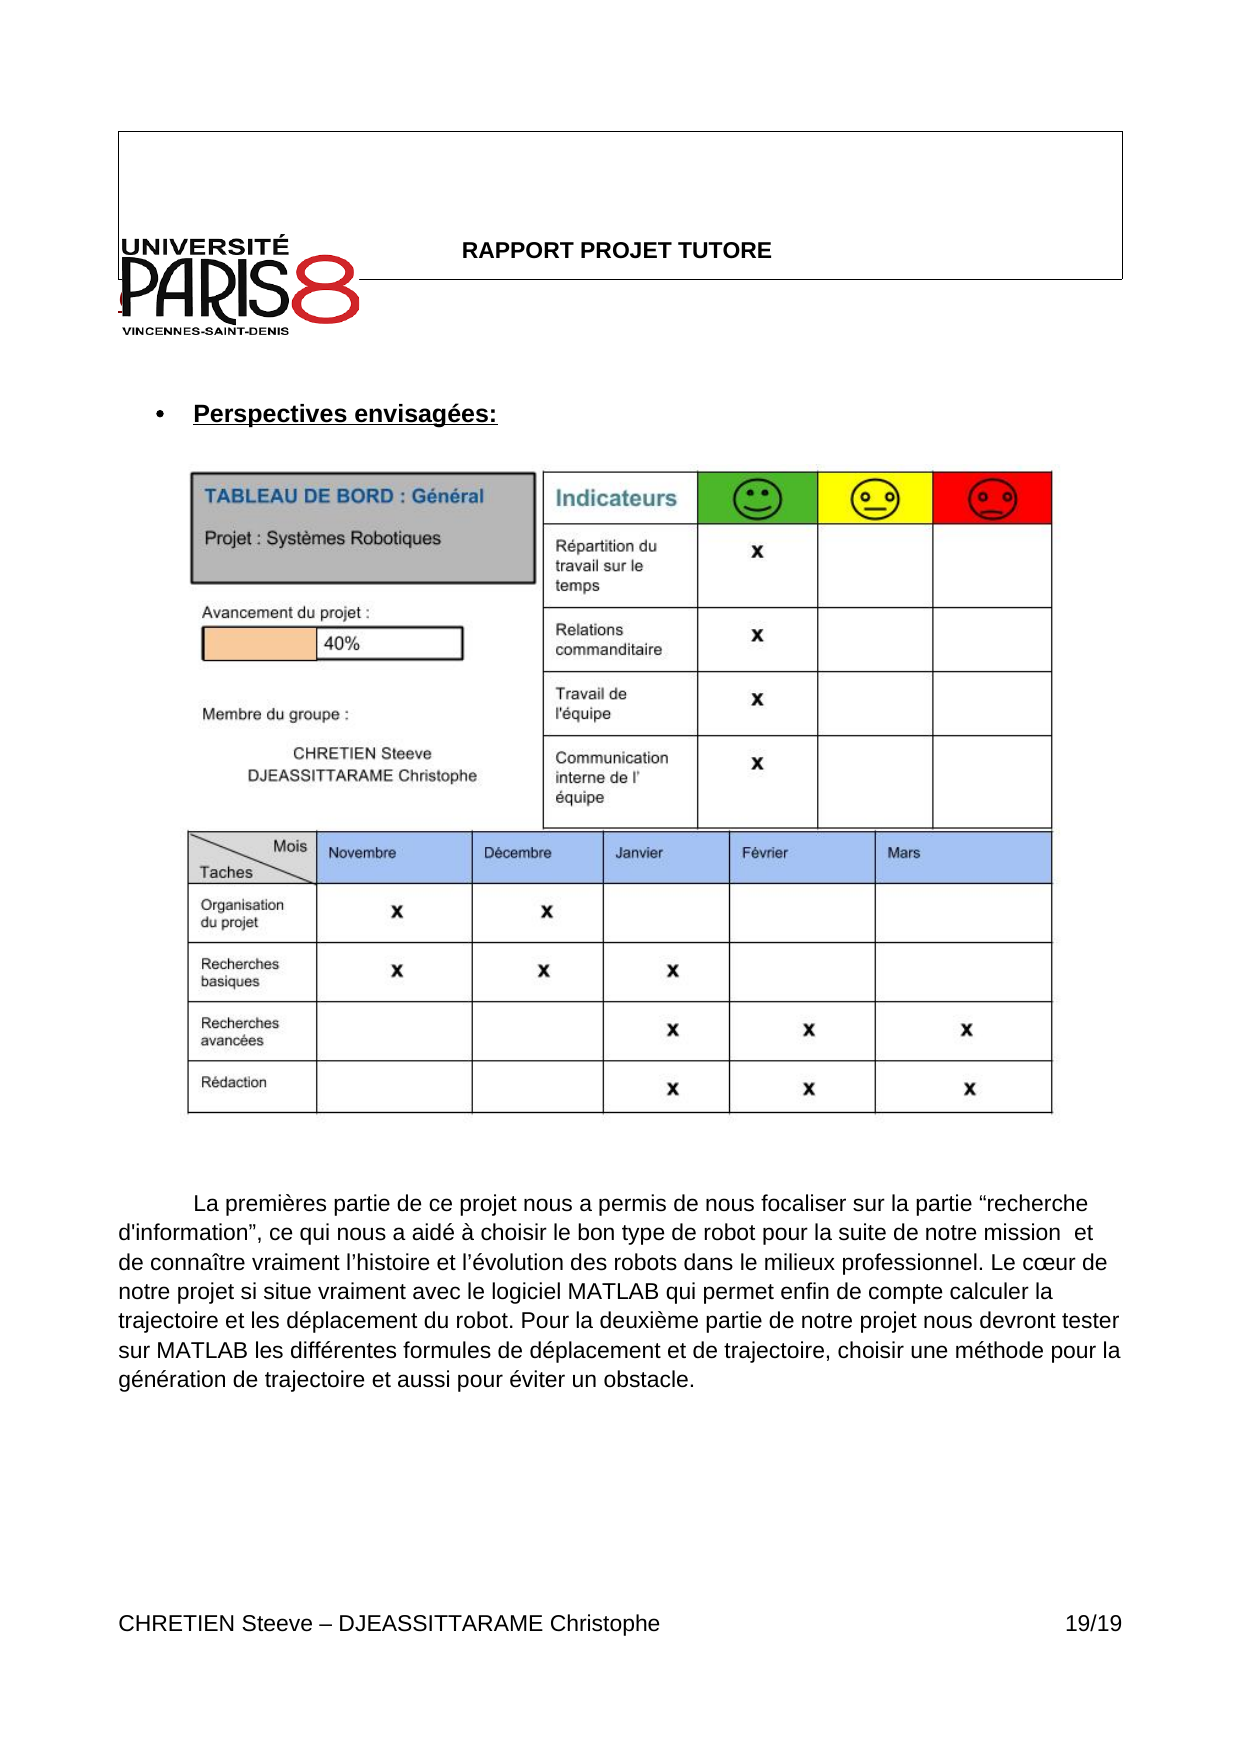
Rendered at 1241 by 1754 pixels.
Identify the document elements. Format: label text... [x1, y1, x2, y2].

picture [122, 234, 360, 335]
text Conclusion [360, 280, 1122, 316]
picture [179, 464, 1061, 1128]
list Perspectives envisagées: [156, 400, 1122, 428]
text La premières partie de ce projet nous a permis de nous focaliser sur la partie “recherche d'information”, ce qui nous a aidé à choisir le bon type de robot pour la suite de notre mission et de connaître vraiment l’histoire et l’évolution des robots dans le milieux professionnel. Le cœur de notre projet si situe vraiment avec le logiciel MATLAB qui permet enfin de compte calculer la trajectoire et les déplacement du robot. Pour la deuxième partie de notre projet nous devront tester sur MATLAB les différentes formules de déplacement et de trajectoire, choisir une méthode pour la génération de trajectoire et aussi pour éviter un obstacle. [118, 1190, 1122, 1392]
